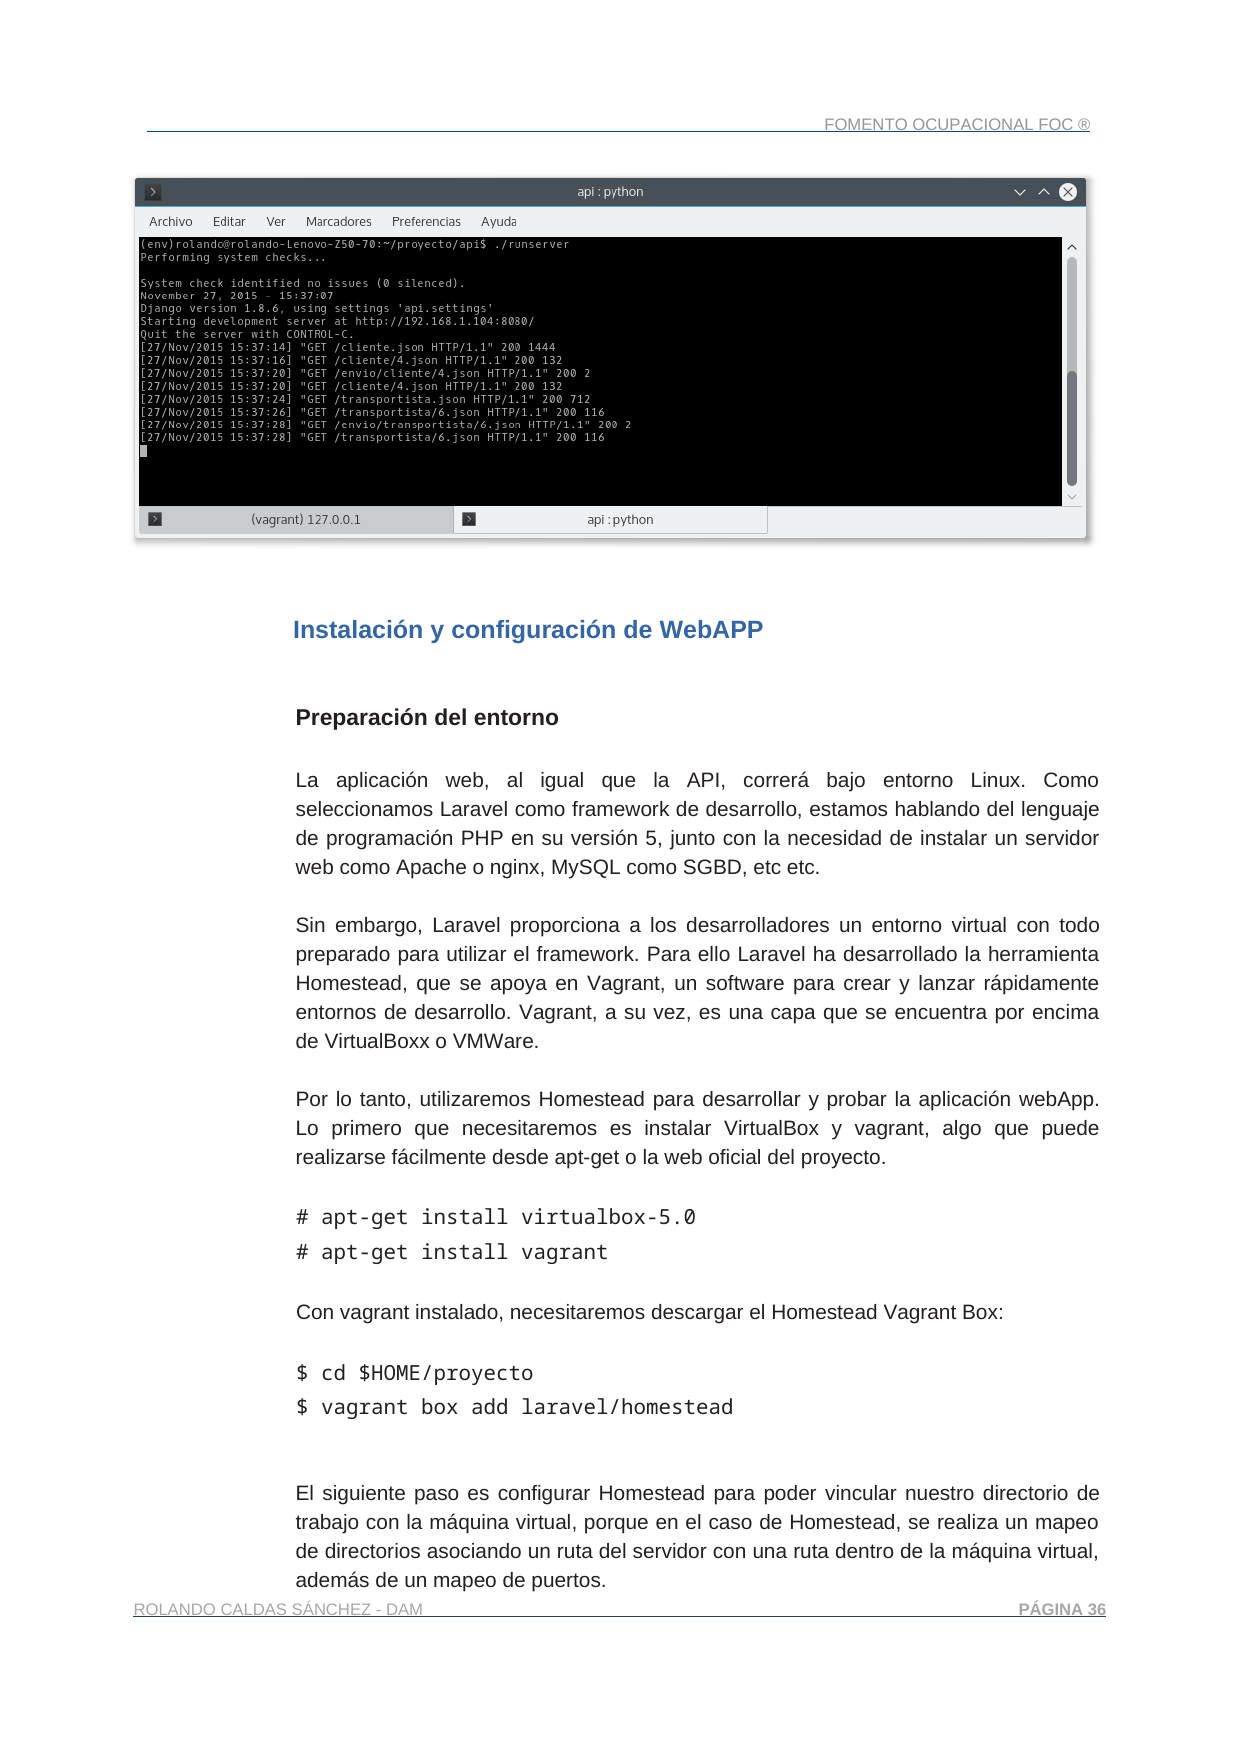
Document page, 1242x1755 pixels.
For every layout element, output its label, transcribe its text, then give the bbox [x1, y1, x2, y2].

text $ cd $HOME/proyecto [296, 1358, 1106, 1386]
text # apt-get install virtualbox-5.0 [296, 1202, 1106, 1231]
text Por lo tanto, utilizaremos Homestead para desarrollar y probar la aplicación webApp. Lo primero que necesitaremos es instalar VirtualBox y vagrant, algo que puede realizarse fácilmente desde apt-get o la web oficial del proyecto. [295, 1087, 1101, 1168]
picture [125, 168, 1101, 553]
text Preparación del entorno [295, 704, 1101, 731]
text El siguiente paso es configurar Homestead para poder vincular nuestro directorio de trabajo con la máquina virtual, porque en el caso de Homestead, se realiza un mapeo de directorios asociando un ruta del servidor con una ruta dentro de la máquina virtual, además de un mapeo de puertos. [295, 1481, 1101, 1592]
text La aplicación web, al igual que la API, correrá bajo entorno Linux. Como seleccionamos Laravel como framework de desarrollo, estamos hablando del lenguaje de programación PHP en su versión 5, junto con la necesidad de instalar un servidor web como Apache o nginx, MySQL como SGBD, etc etc. [295, 768, 1101, 879]
text # apt-get install vagrant [296, 1237, 1106, 1265]
text $ vagrant box add laravel/homestead [296, 1392, 1106, 1421]
text Con vagrant instalado, necesitaremos descargar el Homestead Vagrant Box: [296, 1300, 1106, 1324]
text Instalación y configuración de WebAPP [293, 615, 1106, 643]
text Sin embargo, Laravel proporciona a los desarrolladores un entorno virtual con todo preparado para utilizar el framework. Para ello Laravel ha desarrollado la herramienta Homestead, que se apoya en Vagrant, un software para crear y lanzar rápidamente entornos de desarrollo. Vagrant, a su vez, es una capa que se encuentra por encima de VirtualBoxx o VMWare. [295, 913, 1101, 1053]
